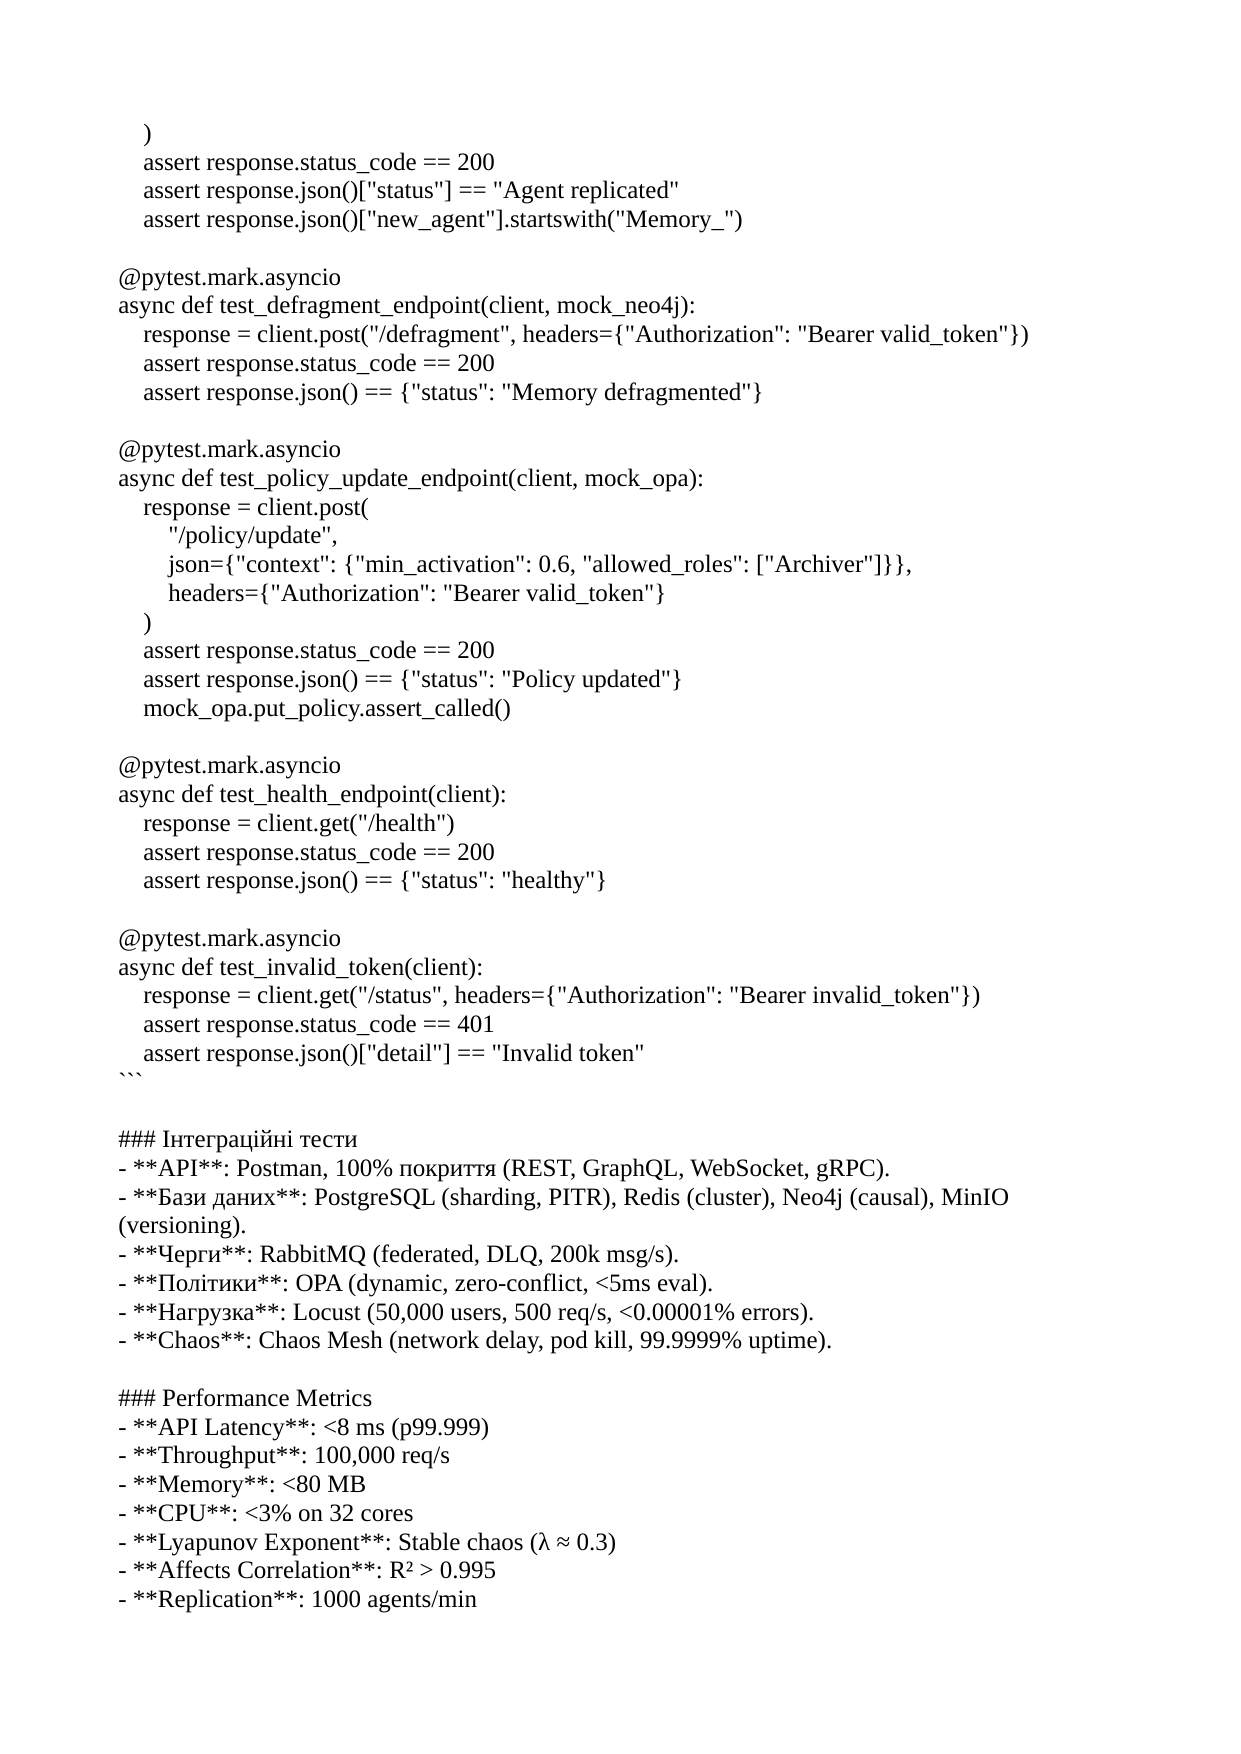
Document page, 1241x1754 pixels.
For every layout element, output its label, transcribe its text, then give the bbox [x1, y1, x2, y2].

text ``` [118, 1067, 1122, 1096]
text "/policy/update", [118, 521, 1122, 549]
text response = client.post("/defragment", headers={"Authorization": "Bearer valid_token"}) [118, 319, 1122, 348]
text - **Lyapunov Exponent**: Stable chaos (λ ≈ 0.3) [118, 1527, 1122, 1556]
text async def test_health_endpoint(client): [118, 779, 1122, 808]
text - **Throughput**: 100,000 req/s [118, 1441, 1122, 1469]
text headers={"Authorization": "Bearer valid_token"} [118, 578, 1122, 607]
text assert response.json()["status"] == "Agent replicated" [118, 176, 1122, 204]
text async def test_defragment_endpoint(client, mock_neo4j): [118, 291, 1122, 319]
text assert response.json()["detail"] == "Invalid token" [118, 1038, 1122, 1067]
text json={"context": {"min_activation": 0.6, "allowed_roles": ["Archiver"]}}, [118, 549, 1122, 578]
text mock_opa.put_policy.assert_called() [118, 693, 1122, 722]
text - **API**: Postman, 100% покриття (REST, GraphQL, WebSocket, gRPC). [118, 1153, 1122, 1182]
text ) [118, 118, 1122, 147]
text - **Replication**: 1000 agents/min [118, 1584, 1122, 1613]
text - **Політики**: OPA (dynamic, zero-conflict, <5ms eval). [118, 1268, 1122, 1297]
text - **Affects Correlation**: R² > 0.995 [118, 1556, 1122, 1584]
text - **API Latency**: <8 ms (p99.999) [118, 1412, 1122, 1441]
text assert response.json()["new_agent"].startswith("Memory_") [118, 204, 1122, 233]
text @pytest.mark.asyncio [118, 262, 1122, 291]
text async def test_invalid_token(client): [118, 952, 1122, 981]
text assert response.json() == {"status": "Memory defragmented"} [118, 377, 1122, 406]
text @pytest.mark.asyncio [118, 923, 1122, 952]
text - **CPU**: <3% on 32 cores [118, 1498, 1122, 1527]
text ### Performance Metrics [118, 1383, 1122, 1412]
text assert response.status_code == 200 [118, 636, 1122, 664]
text - **Нагрузка**: Locust (50,000 users, 500 req/s, <0.00001% errors). [118, 1297, 1122, 1326]
text assert response.json() == {"status": "Policy updated"} [118, 664, 1122, 693]
text - **Черги**: RabbitMQ (federated, DLQ, 200k msg/s). [118, 1239, 1122, 1268]
text assert response.status_code == 200 [118, 348, 1122, 377]
text async def test_policy_update_endpoint(client, mock_opa): [118, 463, 1122, 492]
text assert response.status_code == 401 [118, 1009, 1122, 1038]
text assert response.status_code == 200 [118, 147, 1122, 176]
text assert response.status_code == 200 [118, 837, 1122, 866]
text - **Chaos**: Chaos Mesh (network delay, pod kill, 99.9999% uptime). [118, 1326, 1122, 1354]
text ) [118, 607, 1122, 636]
text @pytest.mark.asyncio [118, 751, 1122, 779]
text response = client.post( [118, 492, 1122, 521]
text @pytest.mark.asyncio [118, 434, 1122, 463]
text assert response.json() == {"status": "healthy"} [118, 866, 1122, 894]
text ### Інтеграційні тести [118, 1124, 1122, 1153]
text - **Memory**: <80 MB [118, 1469, 1122, 1498]
text - **Бази даних**: PostgreSQL (sharding, PITR), Redis (cluster), Neo4j (causal), MinIO (versioning). [118, 1182, 1122, 1239]
text response = client.get("/status", headers={"Authorization": "Bearer invalid_token"}) [118, 981, 1122, 1009]
text response = client.get("/health") [118, 808, 1122, 837]
